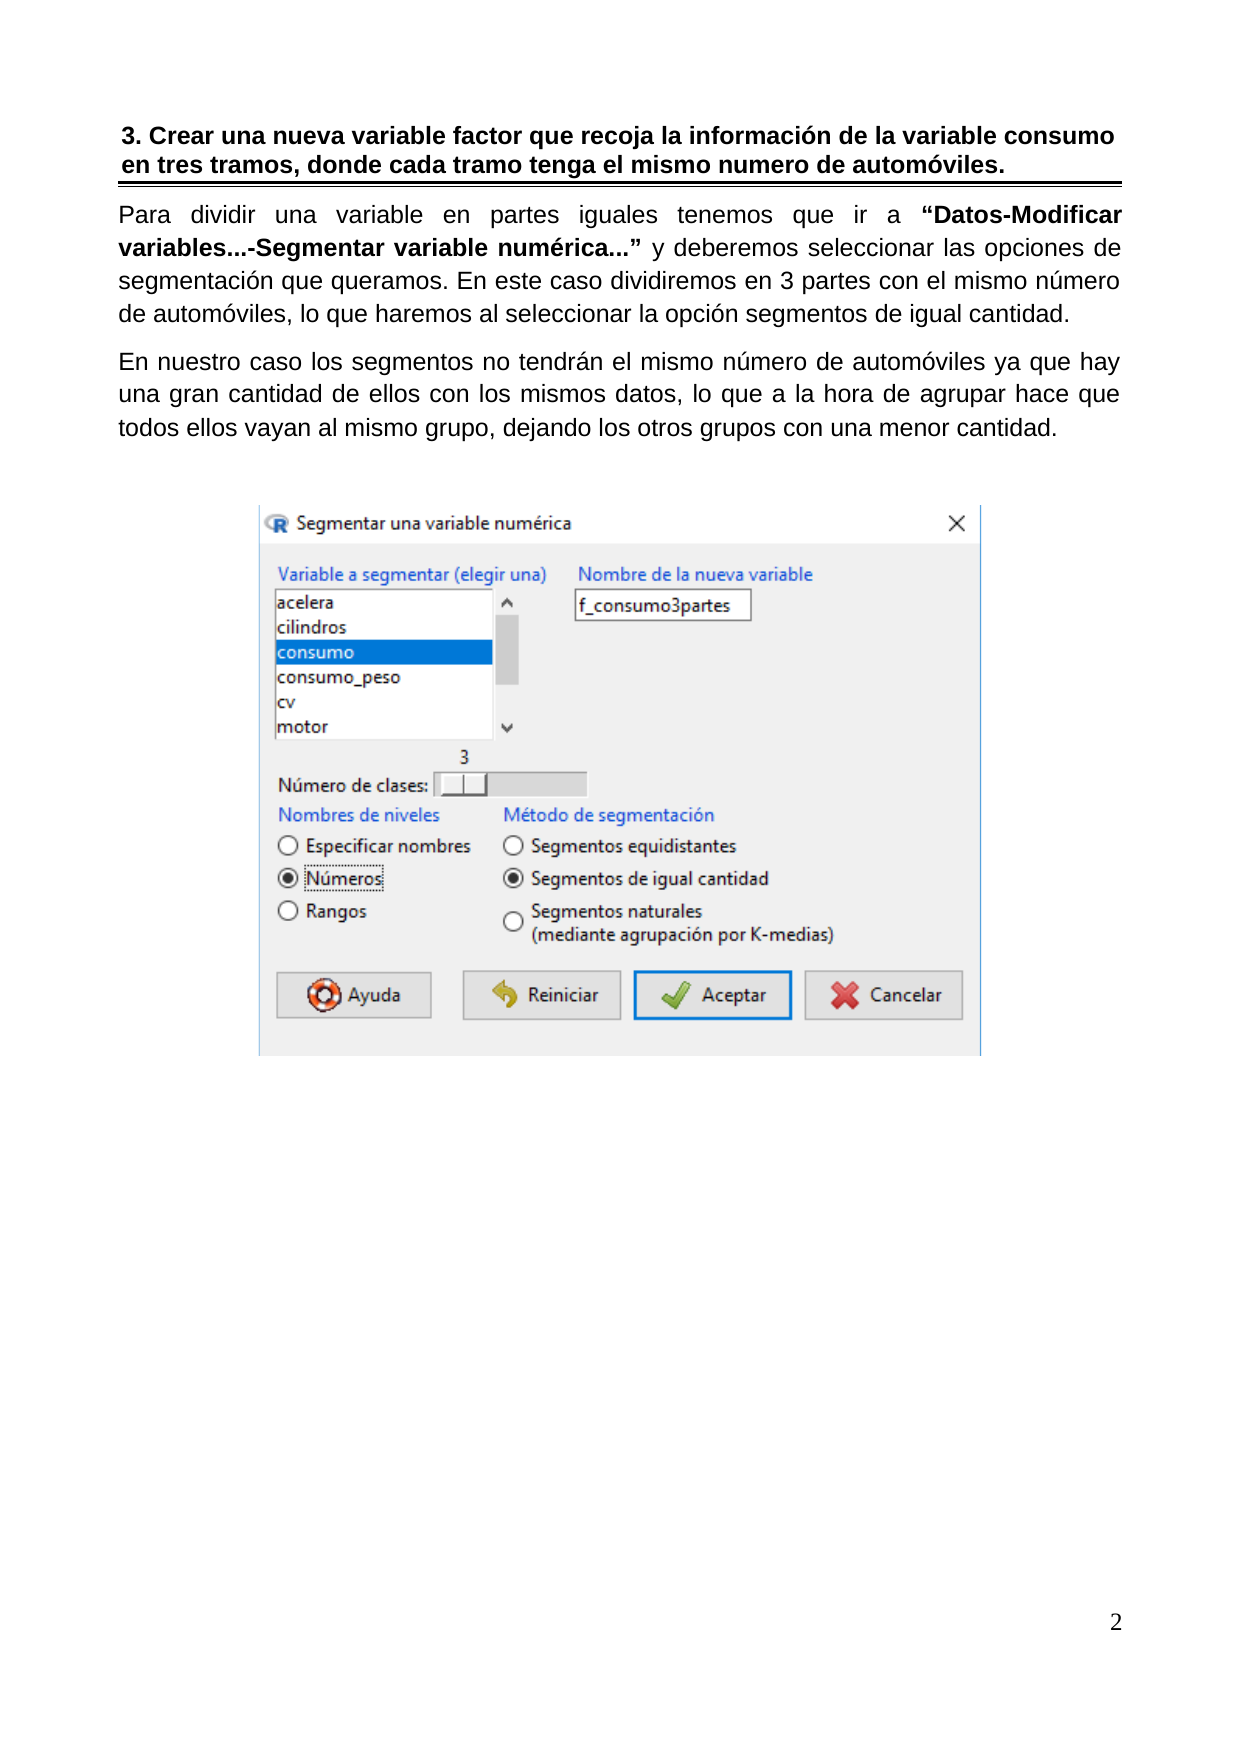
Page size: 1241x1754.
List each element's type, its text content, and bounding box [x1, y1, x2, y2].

text En nuestro caso los segmentos no tendrán el mismo número de automóviles ya que hay una gran cantidad de ellos con los mismos datos, lo que a la hora de agrupar hace que todos ellos vayan al mismo grupo, dejando los otros grupos con una menor cantidad. [118, 346, 1122, 441]
picture [258, 505, 982, 1056]
subtitle 3. Crear una nueva variable factor que recoja la información de la variable consumo en tres tramos, donde cada tramo tenga el mismo numero de automóviles. [118, 118, 1122, 181]
text Para dividir una variable en partes iguales tenemos que ir a “Datos-Modificar variables...-Segmentar variable numérica...” y deberemos seleccionar las opciones de segmentación que queramos. En este caso dividiremos en 3 partes con el mismo número de automóviles, lo que haremos al seleccionar la opción segmentos de igual cantidad. [118, 200, 1122, 328]
